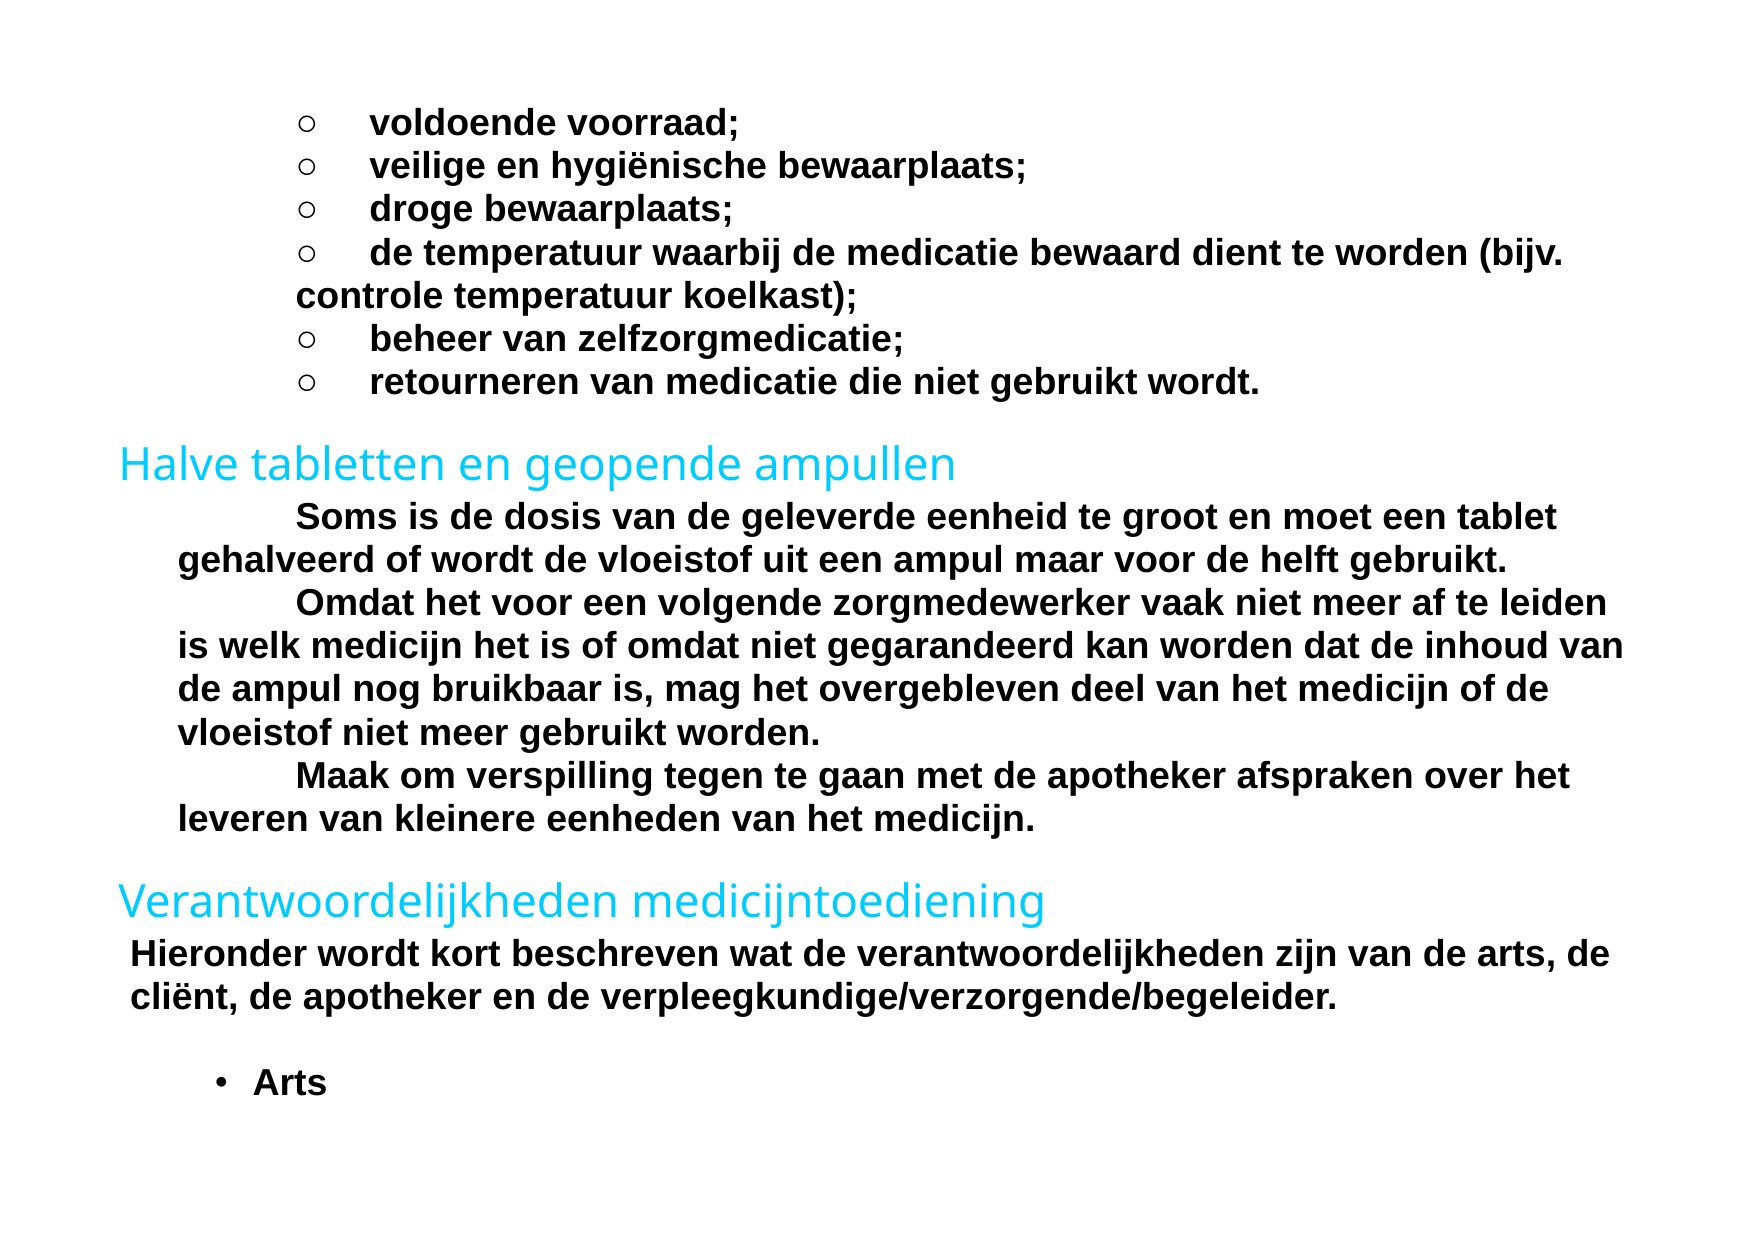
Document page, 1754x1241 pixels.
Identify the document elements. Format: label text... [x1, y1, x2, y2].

list droge bewaarplaats; [295, 187, 1636, 230]
list beheer van zelfzorgmedicatie; [295, 316, 1636, 359]
subtitle Hieronder wordt kort beschreven wat de verantwoordelijkheden zijn van de arts, de cliënt, de apotheker en de verpleegkundige/verzorgende/begeleider. [130, 931, 1636, 1017]
subtitle Verantwoordelijkheden medicijntoediening [118, 869, 1636, 931]
list veilige en hygiënische bewaarplaats; [295, 143, 1636, 187]
subtitle Halve tabletten en geopende ampullen [118, 432, 1636, 494]
list voldoende voorraad; [295, 100, 1636, 143]
subtitle Omdat het voor een volgende zorgmedewerker vaak niet meer af te leiden is welk medicijn het is of omdat niet gegarandeerd kan worden dat de inhoud van de ampul nog bruikbaar is, mag het overgebleven deel van het medicijn of de vloeistof niet meer gebruikt worden. [177, 580, 1636, 753]
list de temperatuur waarbij de medicatie bewaard dient te worden (bijv. controle temperatuur koelkast); [295, 230, 1636, 316]
list retourneren van medicatie die niet gebruikt wordt. [295, 359, 1636, 402]
subtitle Maak om verspilling tegen te gaan met de apotheker afspraken over het leveren van kleinere eenheden van het medicijn. [177, 753, 1636, 839]
subtitle Arts [215, 1060, 1636, 1104]
subtitle Soms is de dosis van de geleverde eenheid te groot en moet een tablet gehalveerd of wordt de vloeistof uit een ampul maar voor de helft gebruikt. [177, 494, 1636, 580]
